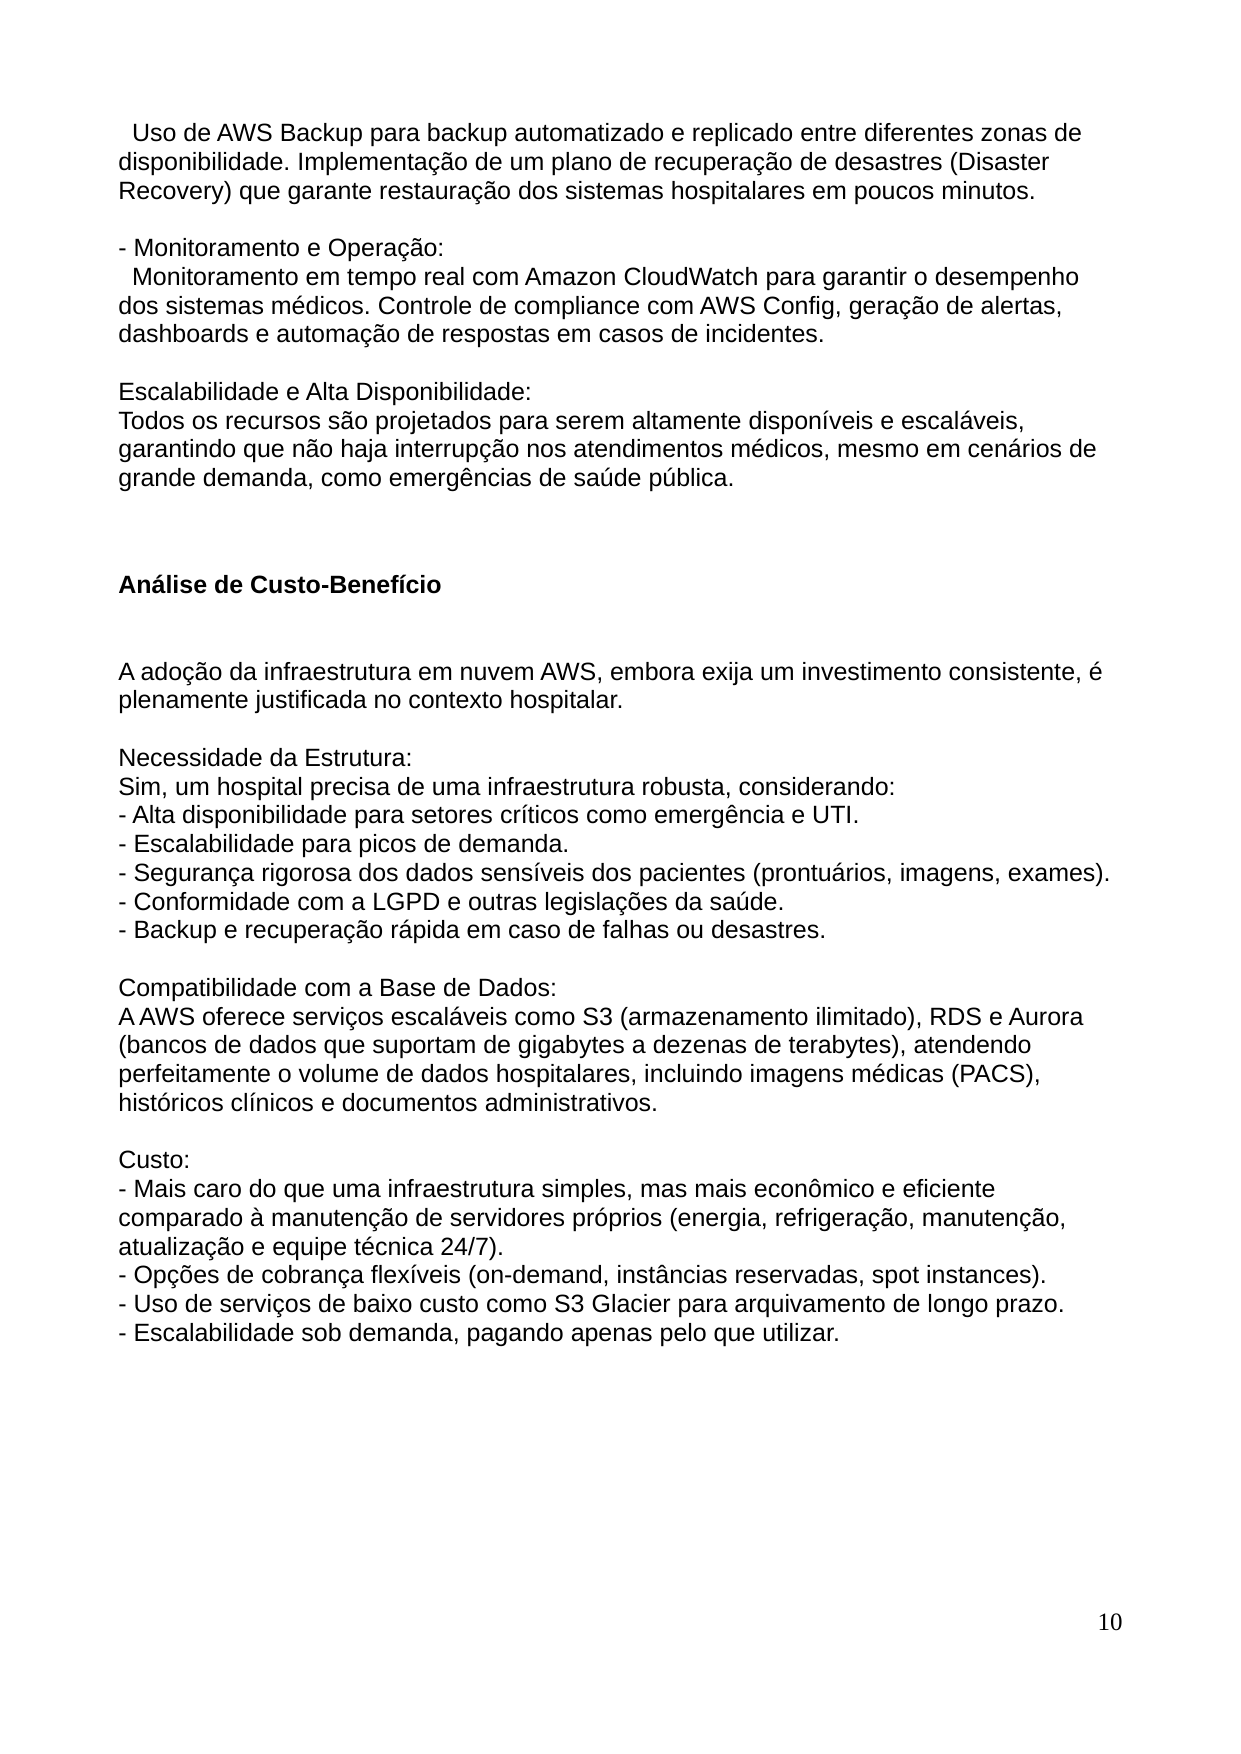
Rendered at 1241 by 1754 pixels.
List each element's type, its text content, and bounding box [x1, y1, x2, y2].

subtitle Análise de Custo-Benefício [118, 570, 1122, 599]
text Uso de AWS Backup para backup automatizado e replicado entre diferentes zonas de disponibilidade. Implementação de um plano de recuperação de desastres (Disaster Recovery) que garante restauração dos sistemas hospitalares em poucos minutos. - Monitoramento e Operação: Monitoramento em tempo real com Amazon CloudWatch para garantir o desempenho dos sistemas médicos. Controle de compliance com AWS Config, geração de alertas, dashboards e automação de respostas em casos de incidentes. Escalabilidade e Alta Disponibilidade: Todos os recursos são projetados para serem altamente disponíveis e escaláveis, garantindo que não haja interrupção nos atendimentos médicos, mesmo em cenários de grande demanda, como emergências de saúde pública. [118, 118, 1122, 549]
text A adoção da infraestrutura em nuvem AWS, embora exija um investimento consistente, é plenamente justificada no contexto hospitalar. Necessidade da Estrutura: Sim, um hospital precisa de uma infraestrutura robusta, considerando: - Alta disponibilidade para setores críticos como emergência e UTI. - Escalabilidade para picos de demanda. - Segurança rigorosa dos dados sensíveis dos pacientes (prontuários, imagens, exames). - Conformidade com a LGPD e outras legislações da saúde. - Backup e recuperação rápida em caso de falhas ou desastres. Compatibilidade com a Base de Dados: A AWS oferece serviços escaláveis como S3 (armazenamento ilimitado), RDS e Aurora (bancos de dados que suportam de gigabytes a dezenas de terabytes), atendendo perfeitamente o volume de dados hospitalares, incluindo imagens médicas (PACS), históricos clínicos e documentos administrativos. Custo: - Mais caro do que uma infraestrutura simples, mas mais econômico e eficiente comparado à manutenção de servidores próprios (energia, refrigeração, manutenção, atualização e equipe técnica 24/7). - Opções de cobrança flexíveis (on-demand, instâncias reservadas, spot instances). - Uso de serviços de baixo custo como S3 Glacier para arquivamento de longo prazo. - Escalabilidade sob demanda, pagando apenas pelo que utilizar. [118, 599, 1122, 1346]
